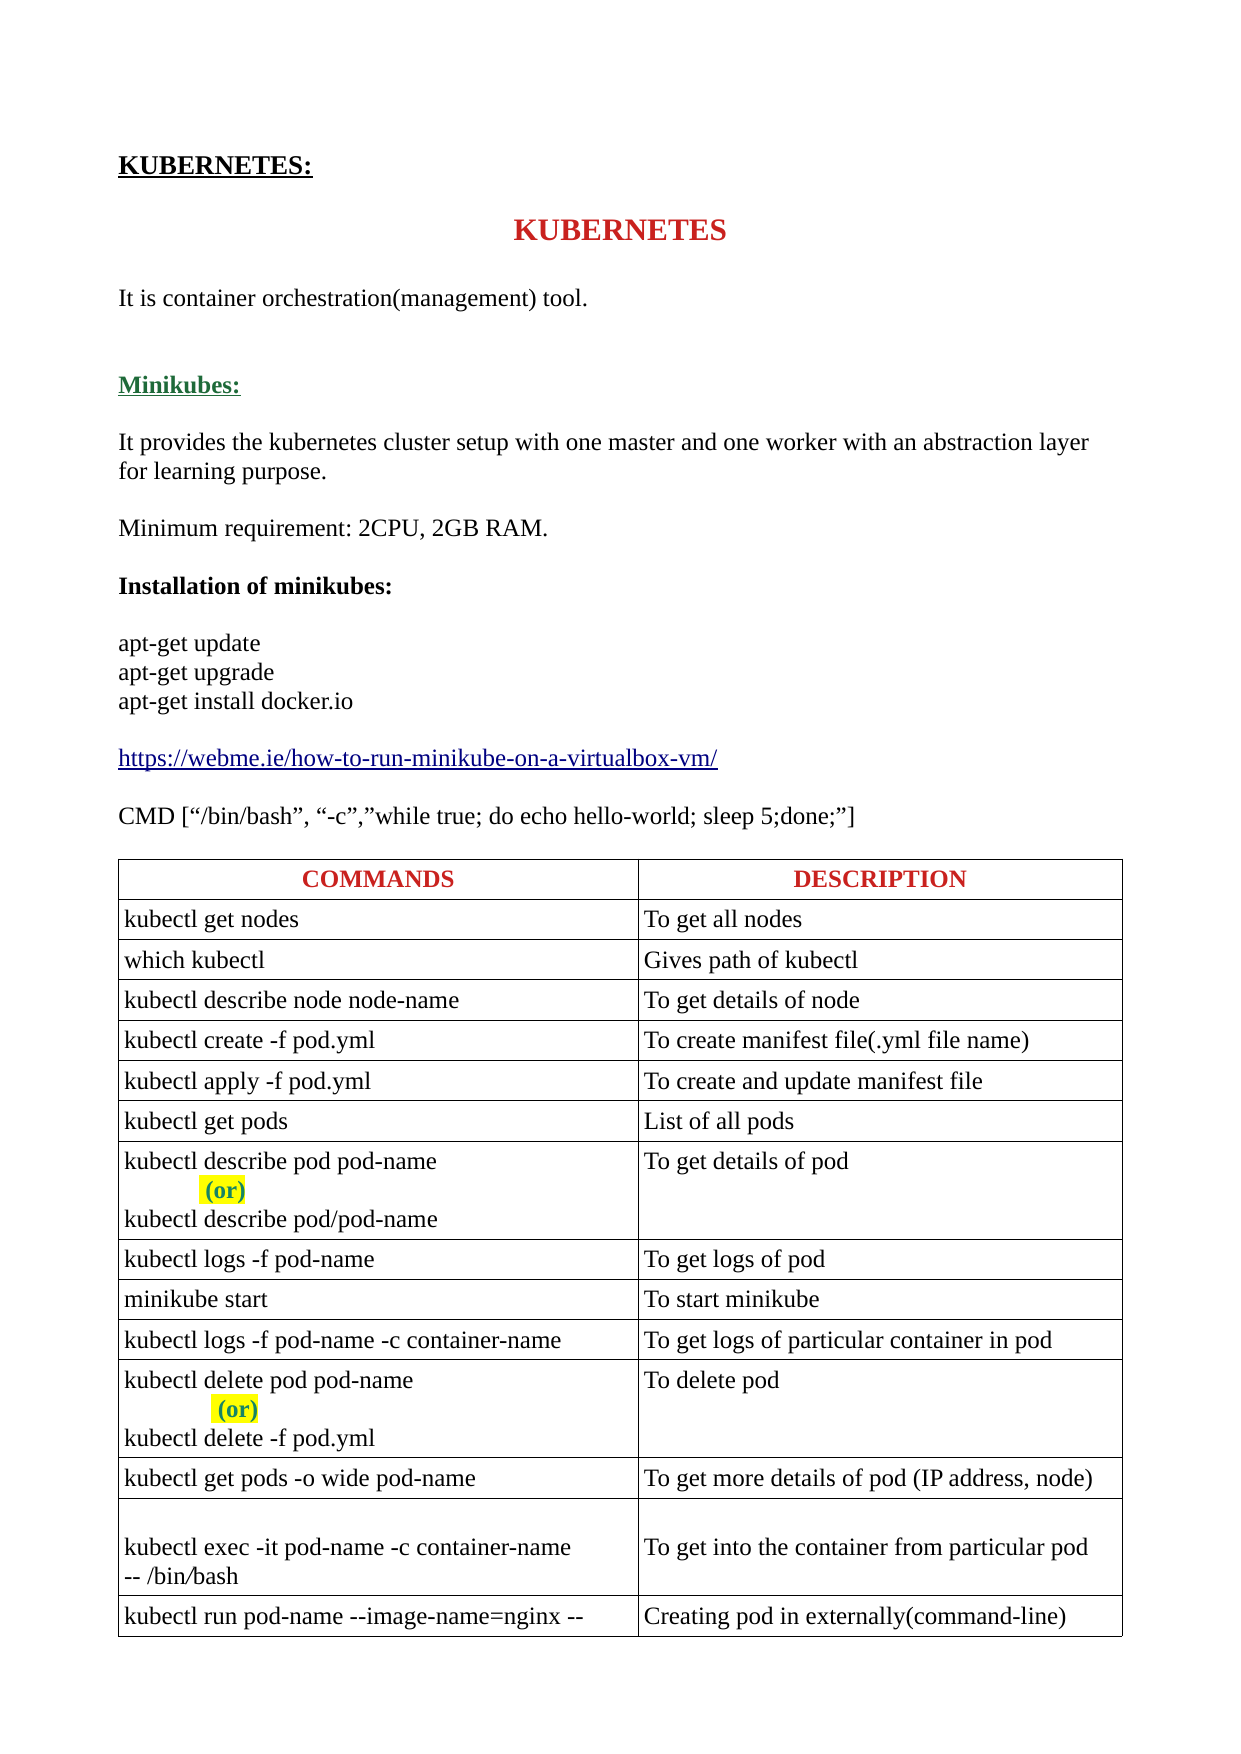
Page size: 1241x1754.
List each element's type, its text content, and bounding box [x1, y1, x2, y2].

table_cell To create and update manifest file [639, 1061, 1122, 1100]
table_cell which kubectl [119, 940, 638, 979]
text CMD [“/bin/bash”, “-c”,”while true; do echo hello-world; sleep 5;done;”] [118, 801, 1122, 830]
text Minikubes: [118, 370, 1122, 398]
table_cell Creating pod in externally(command-line) [639, 1596, 1122, 1636]
text Minimum requirement: 2CPU, 2GB RAM. [118, 513, 1122, 542]
table_cell kubectl get pods [119, 1101, 638, 1141]
text KUBERNETES: [118, 149, 1122, 180]
table_cell To delete pod [639, 1360, 1122, 1457]
table_cell minikube start [119, 1280, 638, 1319]
table_cell To get logs of pod [639, 1240, 1122, 1279]
table_cell To create manifest file(.yml file name) [639, 1021, 1122, 1060]
table_cell kubectl create -f pod.yml [119, 1021, 638, 1060]
text It is container orchestration(management) tool. [118, 283, 1122, 312]
table_cell To get all nodes [639, 900, 1122, 939]
table_cell kubectl exec -it pod-name -c container-name -- /bin/bash [119, 1499, 638, 1595]
table_cell kubectl logs -f pod-name [119, 1240, 638, 1279]
text Installation of minikubes: [118, 571, 1122, 600]
table_header COMMANDS [119, 860, 638, 899]
table_cell To get details of node [639, 980, 1122, 1020]
table_cell Gives path of kubectl [639, 940, 1122, 979]
table_cell kubectl run pod-name --image-name=nginx [119, 1596, 638, 1636]
table_cell kubectl get pods -o wide pod-name [119, 1458, 638, 1497]
table_cell To start minikube [639, 1280, 1122, 1319]
table_cell To get more details of pod (IP address, node) [639, 1458, 1122, 1497]
text https://webme.ie/how-to-run-minikube-on-a-virtualbox-vm/ [118, 743, 1122, 772]
text apt-get upgrade [118, 657, 1122, 686]
table_cell To get into the container from particular pod [639, 1499, 1122, 1595]
text apt-get install docker.io [118, 686, 1122, 715]
table_cell To get details of pod [639, 1142, 1122, 1238]
text KUBERNETES [118, 212, 1122, 247]
table_header DESCRIPTION [639, 860, 1122, 899]
text apt-get update [118, 628, 1122, 657]
table_cell kubectl get nodes [119, 900, 638, 939]
text It provides the kubernetes cluster setup with one master and one worker with an abstraction layer for learning purpose. [118, 427, 1122, 485]
table_cell kubectl describe pod pod-name (or) kubectl describe pod/pod-name [119, 1142, 638, 1238]
table_cell kubectl apply -f pod.yml [119, 1061, 638, 1100]
table_cell To get logs of particular container in pod [639, 1320, 1122, 1359]
table_cell List of all pods [639, 1101, 1122, 1141]
table_cell kubectl logs -f pod-name -c container-name [119, 1320, 638, 1359]
table_cell kubectl delete pod pod-name (or) kubectl delete -f pod.yml [119, 1360, 638, 1457]
table_cell kubectl describe node node-name [119, 980, 638, 1020]
